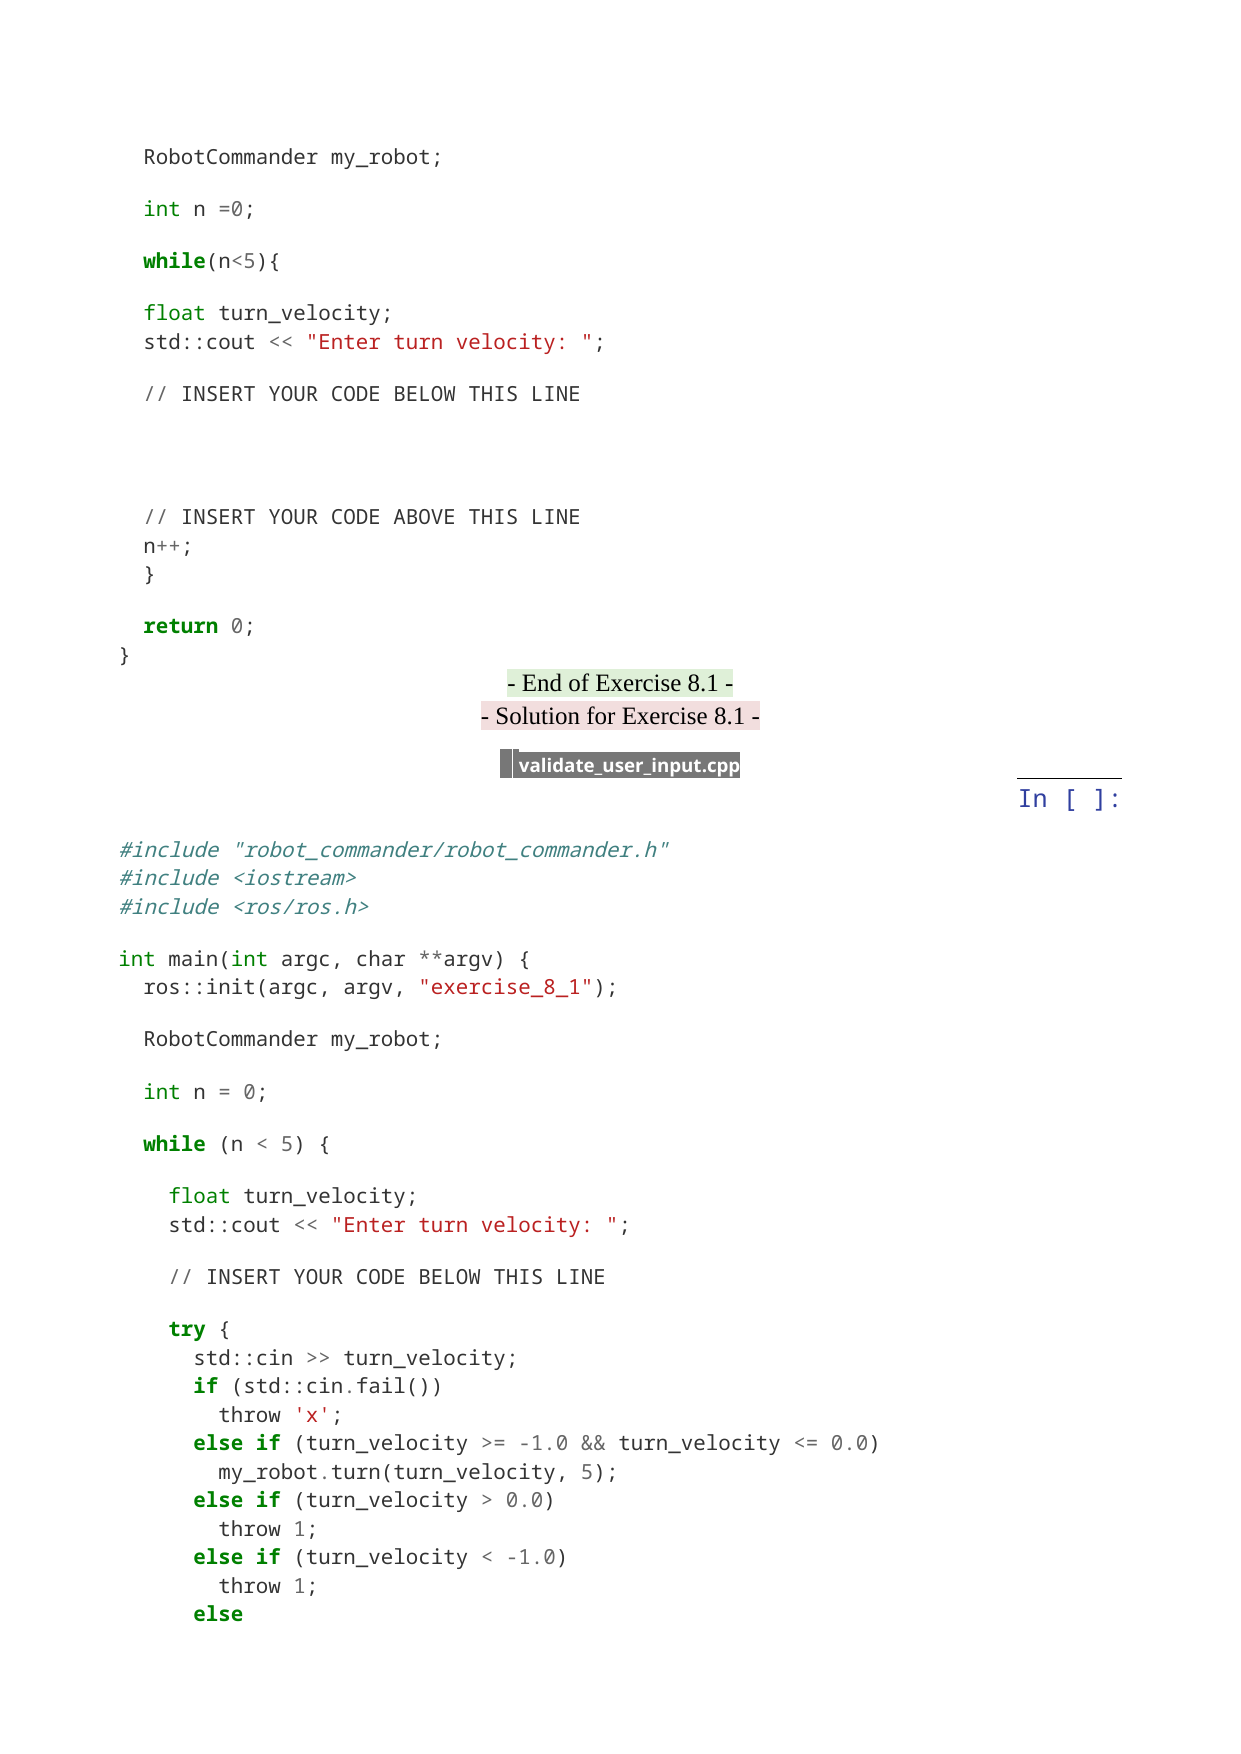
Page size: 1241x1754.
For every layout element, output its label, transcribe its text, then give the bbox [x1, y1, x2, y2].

text validate_user_input.cpp [118, 749, 1122, 778]
text float turn_velocity; [118, 1181, 1122, 1210]
text #include <ros/ros.h> [118, 892, 1122, 920]
text // INSERT YOUR CODE ABOVE THIS LINE [118, 502, 1122, 531]
text throw 1; [118, 1514, 1122, 1542]
text int main(int argc, char **argv) { [118, 944, 1122, 972]
text // INSERT YOUR CODE BELOW THIS LINE [118, 1262, 1122, 1290]
text #include "robot_commander/robot_commander.h" [118, 835, 1122, 863]
text #include <iostream> [118, 863, 1122, 892]
text else if (turn_velocity < -1.0) [118, 1542, 1122, 1571]
text std::cin >> turn_velocity; [118, 1343, 1122, 1371]
text int n =0; [118, 194, 1122, 222]
text else if (turn_velocity >= -1.0 && turn_velocity <= 0.0) [118, 1428, 1122, 1457]
text // INSERT YOUR CODE BELOW THIS LINE [118, 379, 1122, 408]
text my_robot.turn(turn_velocity, 5); [118, 1457, 1122, 1485]
text float turn_velocity; [118, 298, 1122, 327]
text while (n < 5) { [118, 1129, 1122, 1157]
text return 0; [118, 611, 1122, 640]
text RobotCommander my_robot; [118, 1024, 1122, 1053]
text while(n<5){ [118, 246, 1122, 275]
text throw 'x'; [118, 1400, 1122, 1428]
text RobotCommander my_robot; [118, 142, 1122, 170]
text if (std::cin.fail()) [118, 1371, 1122, 1400]
text std::cout << "Enter turn velocity: "; [118, 1210, 1122, 1238]
text In [ ]: [118, 778, 1122, 815]
text n++; [118, 531, 1122, 559]
text else if (turn_velocity > 0.0) [118, 1485, 1122, 1514]
text throw 1; [118, 1571, 1122, 1599]
text else [118, 1599, 1122, 1628]
text - End of Exercise 8.1 - [118, 668, 1122, 697]
text try { [118, 1314, 1122, 1343]
text ros::init(argc, argv, "exercise_8_1"); [118, 972, 1122, 1001]
text int n = 0; [118, 1077, 1122, 1105]
text std::cout << "Enter turn velocity: "; [118, 327, 1122, 355]
text - Solution for Exercise 8.1 - [118, 701, 1122, 730]
text } [118, 559, 1122, 588]
text } [118, 640, 1122, 668]
